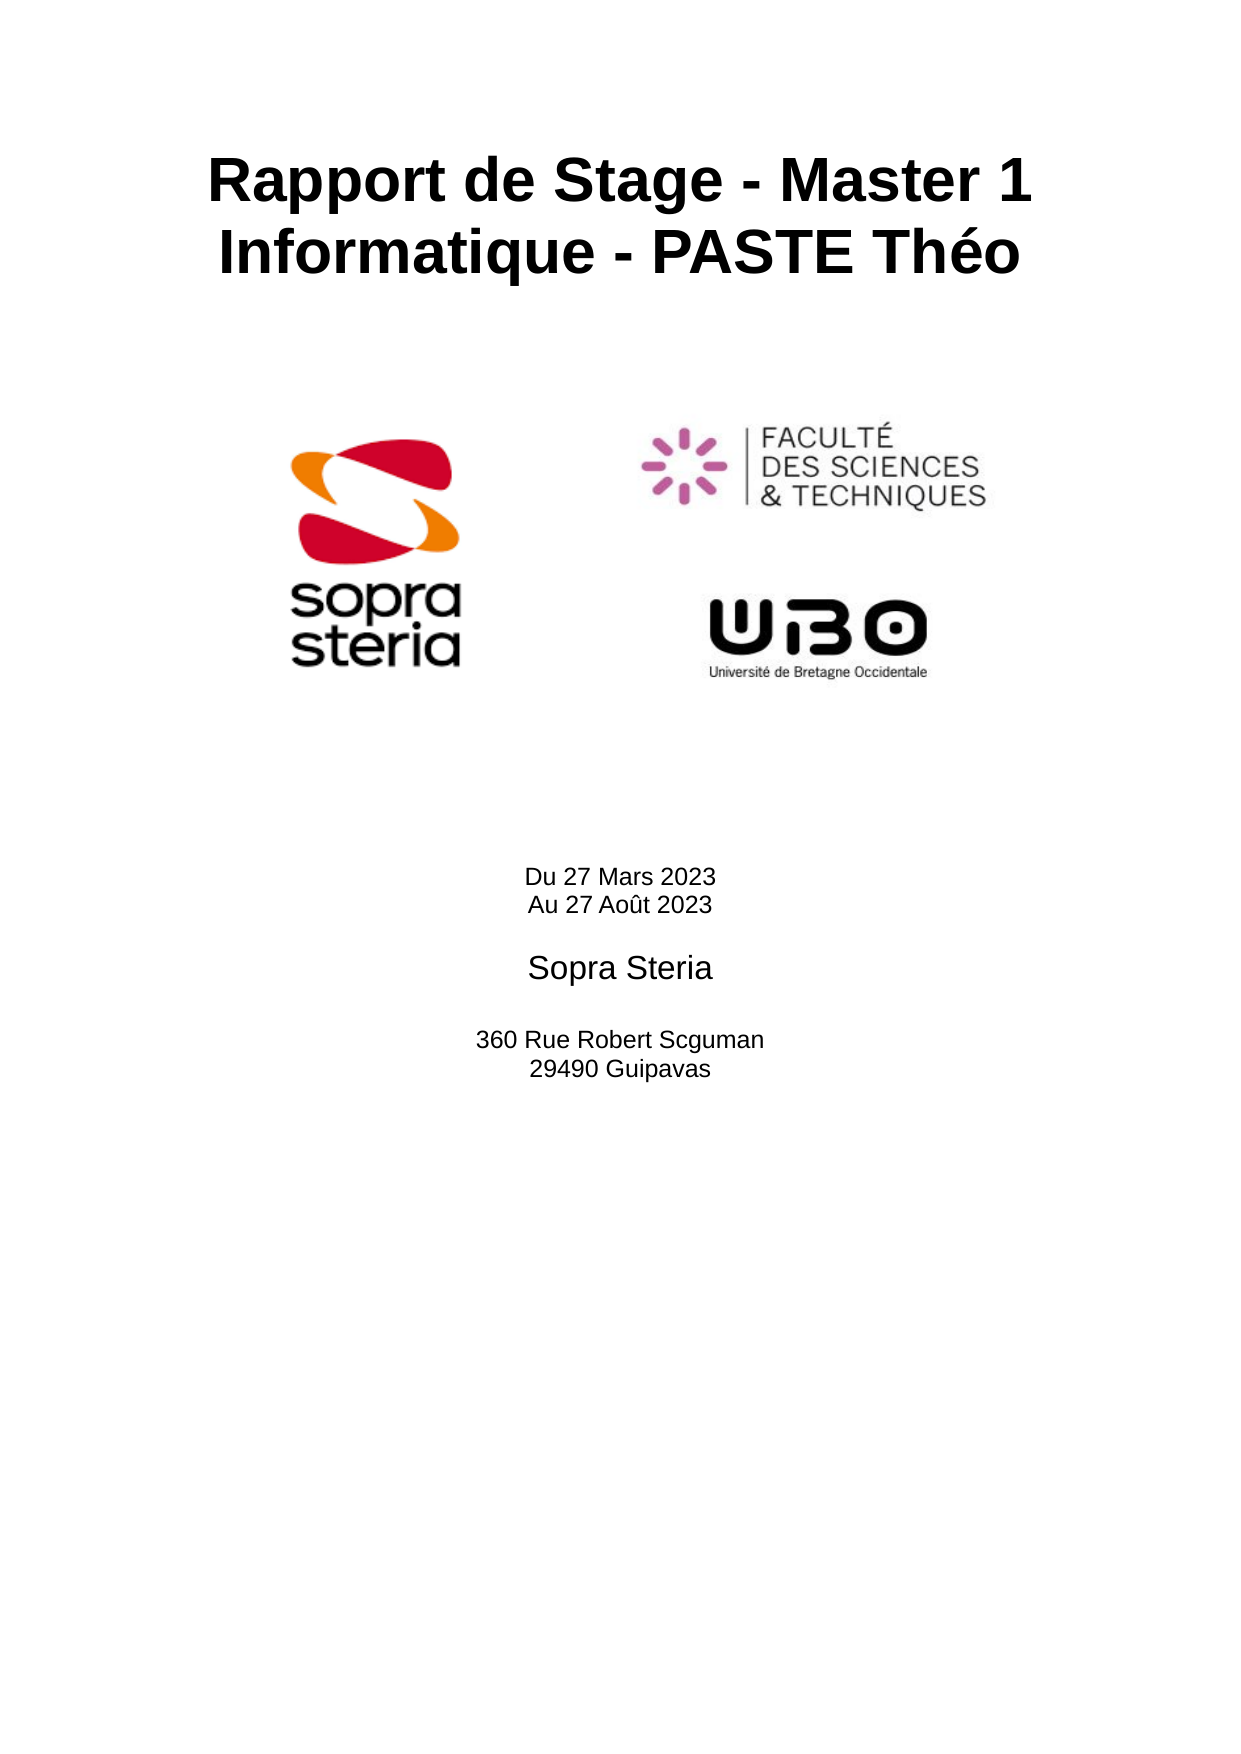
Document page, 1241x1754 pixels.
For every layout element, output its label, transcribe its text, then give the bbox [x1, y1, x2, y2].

text 360 Rue Robert Scguman [118, 1025, 1122, 1053]
picture [617, 377, 1011, 730]
text Du 27 Mars 2023 [118, 862, 1122, 890]
picture [200, 377, 552, 730]
text 29490 Guipavas [118, 1053, 1122, 1082]
subtitle Rapport de Stage - Master 1 Informatique - PASTE Théo [118, 143, 1122, 287]
text Sopra Steria [118, 948, 1122, 986]
text Au 27 Août 2023 [118, 890, 1122, 919]
